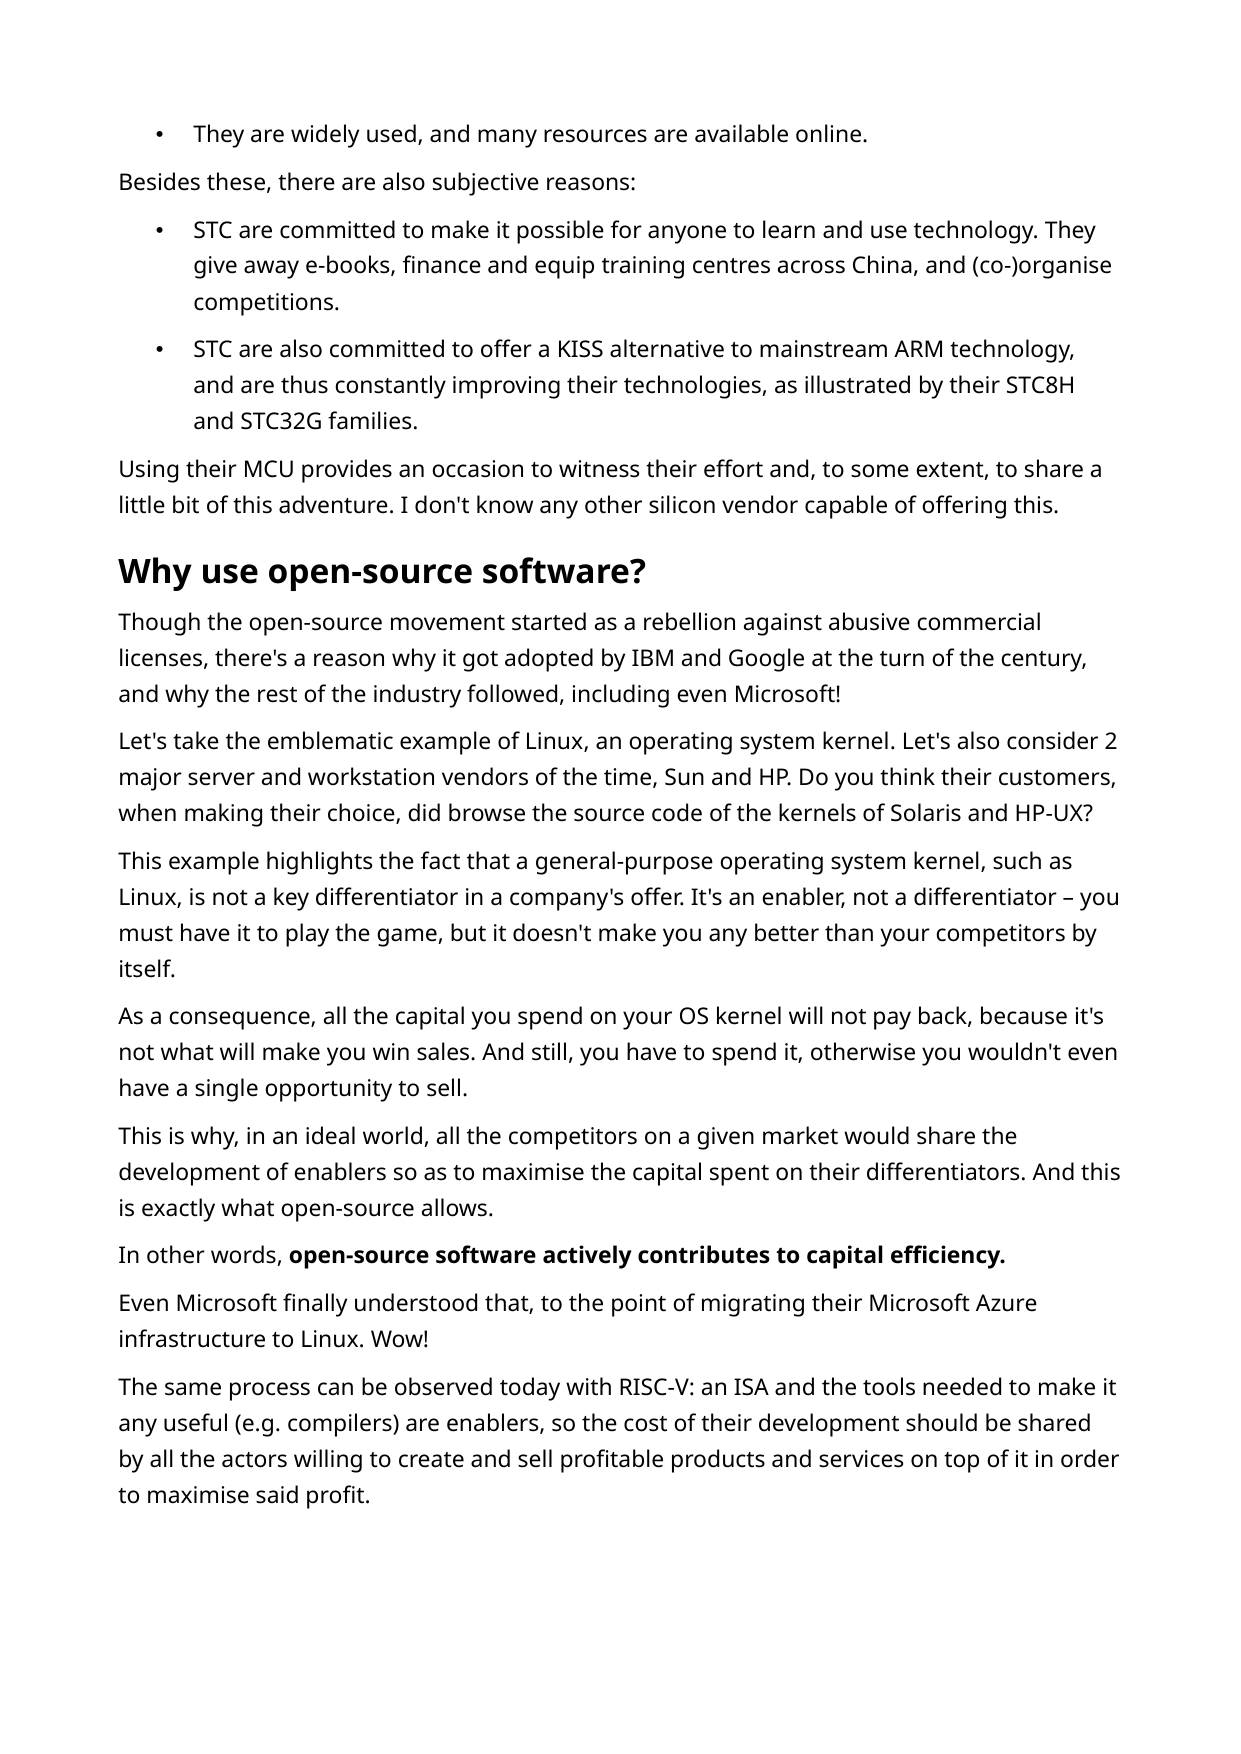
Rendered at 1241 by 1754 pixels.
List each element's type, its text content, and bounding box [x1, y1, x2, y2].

text The same process can be observed today with RISC-V: an ISA and the tools needed to make it any useful (e.g. compilers) are enablers, so the cost of their development should be shared by all the actors willing to create and sell profitable products and services on top of it in order to maximise said profit. [118, 1371, 1122, 1510]
text This example highlights the fact that a general-purpose operating system kernel, such as Linux, is not a key differentiator in a company's offer. It's an enabler, not a differentiator – you must have it to play the game, but it doesn't make you any better than your competitors by itself. [118, 845, 1122, 984]
list STC are committed to make it possible for anyone to learn and use technology. They give away e-books, finance and equip training centres across China, and (co-)organise competitions. [156, 213, 1122, 317]
text Let's take the emblematic example of Linux, an operating system kernel. Let's also consider 2 major server and workstation vendors of the time, Sun and HP. Do you think their customers, when making their choice, did browse the source code of the kernels of Solaris and HP-UX? [118, 725, 1122, 828]
subtitle Why use open-source software? [118, 548, 1122, 594]
text This is why, in an ideal world, all the competitors on a given market would share the development of enablers so as to maximise the capital spent on their differentiators. And this is exactly what open-source allows. [118, 1120, 1122, 1223]
text Besides these, there are also subjective reasons: [118, 166, 1122, 197]
text Using their MCU provides an occasion to witness their effort and, to some extent, to share a little bit of this adventure. I don't know any other silicon vendor capable of offering this. [118, 453, 1122, 520]
list STC are also committed to offer a KISS alternative to mainstream ARM technology, and are thus constantly improving their technologies, as illustrated by their STC8H and STC32G families. [156, 333, 1122, 436]
text As a consequence, all the capital you spend on your OS kernel will not pay back, because it's not what will make you win sales. And still, you have to spend it, otherwise you wouldn't even have a single opportunity to sell. [118, 1000, 1122, 1103]
text In other words, open-source software actively contributes to capital efficiency. [118, 1239, 1122, 1271]
list They are widely used, and many resources are available online. [156, 118, 1122, 149]
text Though the open-source movement started as a rebellion against abusive commercial licenses, there's a reason why it got adopted by IBM and Google at the turn of the century, and why the rest of the industry followed, including even Microsoft! [118, 606, 1122, 709]
text Even Microsoft finally understood that, to the point of migrating their Microsoft Azure infrastructure to Linux. Wow! [118, 1287, 1122, 1354]
